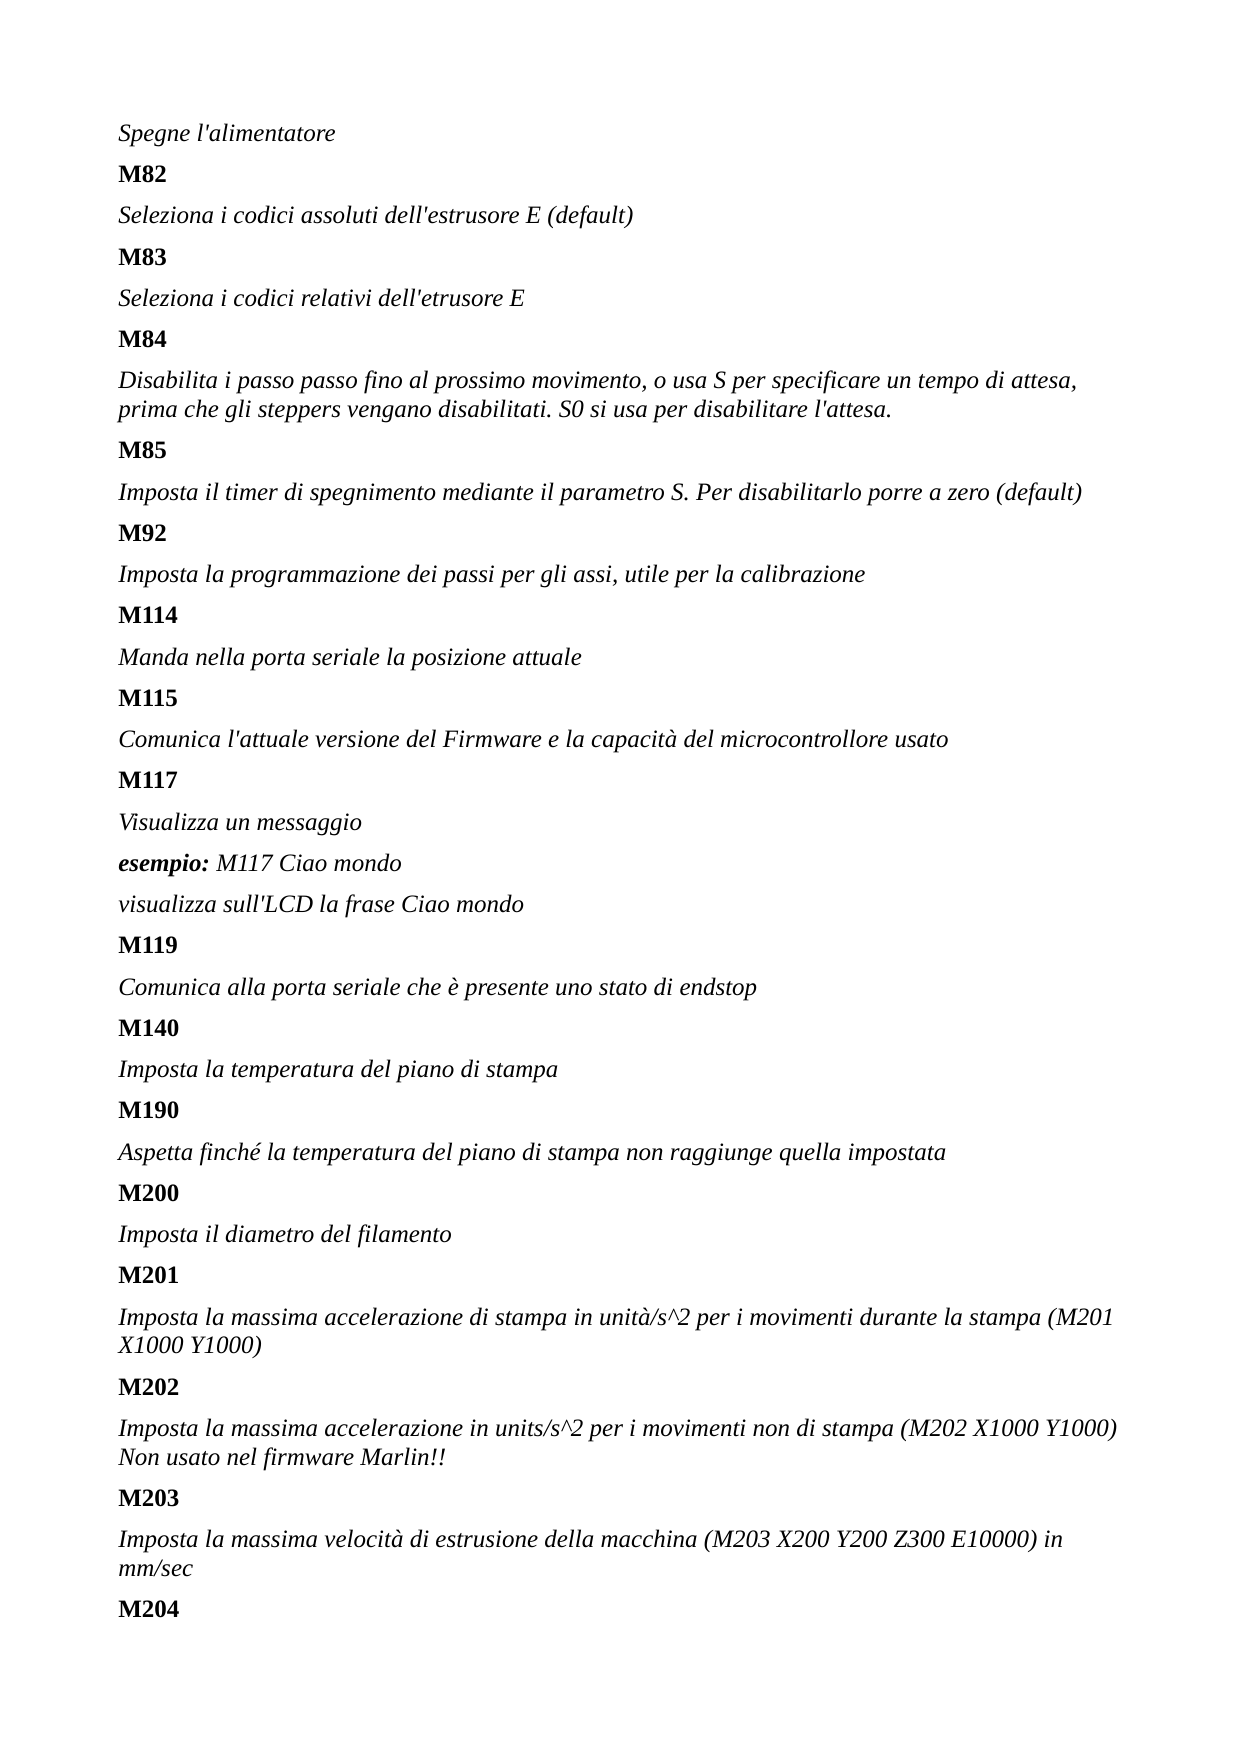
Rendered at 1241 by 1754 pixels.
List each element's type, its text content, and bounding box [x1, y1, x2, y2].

text M82 [118, 159, 1122, 188]
text Aspetta finché la temperatura del piano di stampa non raggiunge quella impostata [118, 1137, 1122, 1166]
text Spegne l'alimentatore [118, 118, 1122, 147]
text Imposta la massima accelerazione di stampa in unità/s^2 per i movimenti durante la stampa (M201 X1000 Y1000) [118, 1302, 1122, 1359]
text M84 [118, 324, 1122, 353]
text M114 [118, 601, 1122, 629]
text M83 [118, 242, 1122, 271]
text Seleziona i codici relativi dell'etrusore E [118, 283, 1122, 312]
text Disabilita i passo passo fino al prossimo movimento, o usa S per specificare un tempo di attesa, prima che gli steppers vengano disabilitati. S0 si usa per disabilitare l'attesa. [118, 366, 1122, 423]
text M119 [118, 931, 1122, 959]
text Manda nella porta seriale la posizione attuale [118, 642, 1122, 671]
text visualizza sull'LCD la frase Ciao mondo [118, 889, 1122, 918]
text M190 [118, 1096, 1122, 1124]
text Comunica l'attuale versione del Firmware e la capacità del microcontrollore usato [118, 724, 1122, 753]
text Visualizza un messaggio [118, 807, 1122, 836]
text M117 [118, 766, 1122, 794]
text M201 [118, 1261, 1122, 1289]
text M200 [118, 1178, 1122, 1207]
text Imposta il timer di spegnimento mediante il parametro S. Per disabilitarlo porre a zero (default) [118, 477, 1122, 506]
text Imposta la temperatura del piano di stampa [118, 1054, 1122, 1083]
text M92 [118, 518, 1122, 547]
text M85 [118, 436, 1122, 464]
text Imposta la programmazione dei passi per gli assi, utile per la calibrazione [118, 559, 1122, 588]
text esempio: M117 Ciao mondo [118, 848, 1122, 877]
text M204 [118, 1594, 1122, 1623]
text Comunica alla porta seriale che è presente uno stato di endstop [118, 972, 1122, 1001]
text M115 [118, 683, 1122, 712]
text Imposta il diametro del filamento [118, 1219, 1122, 1248]
text M140 [118, 1013, 1122, 1042]
text Imposta la massima velocità di estrusione della macchina (M203 X200 Y200 Z300 E10000) in mm/sec [118, 1524, 1122, 1582]
text M202 [118, 1372, 1122, 1401]
text Seleziona i codici assoluti dell'estrusore E (default) [118, 201, 1122, 229]
text M203 [118, 1483, 1122, 1512]
text Imposta la massima accelerazione in units/s^2 per i movimenti non di stampa (M202 X1000 Y1000) Non usato nel firmware Marlin!! [118, 1413, 1122, 1471]
